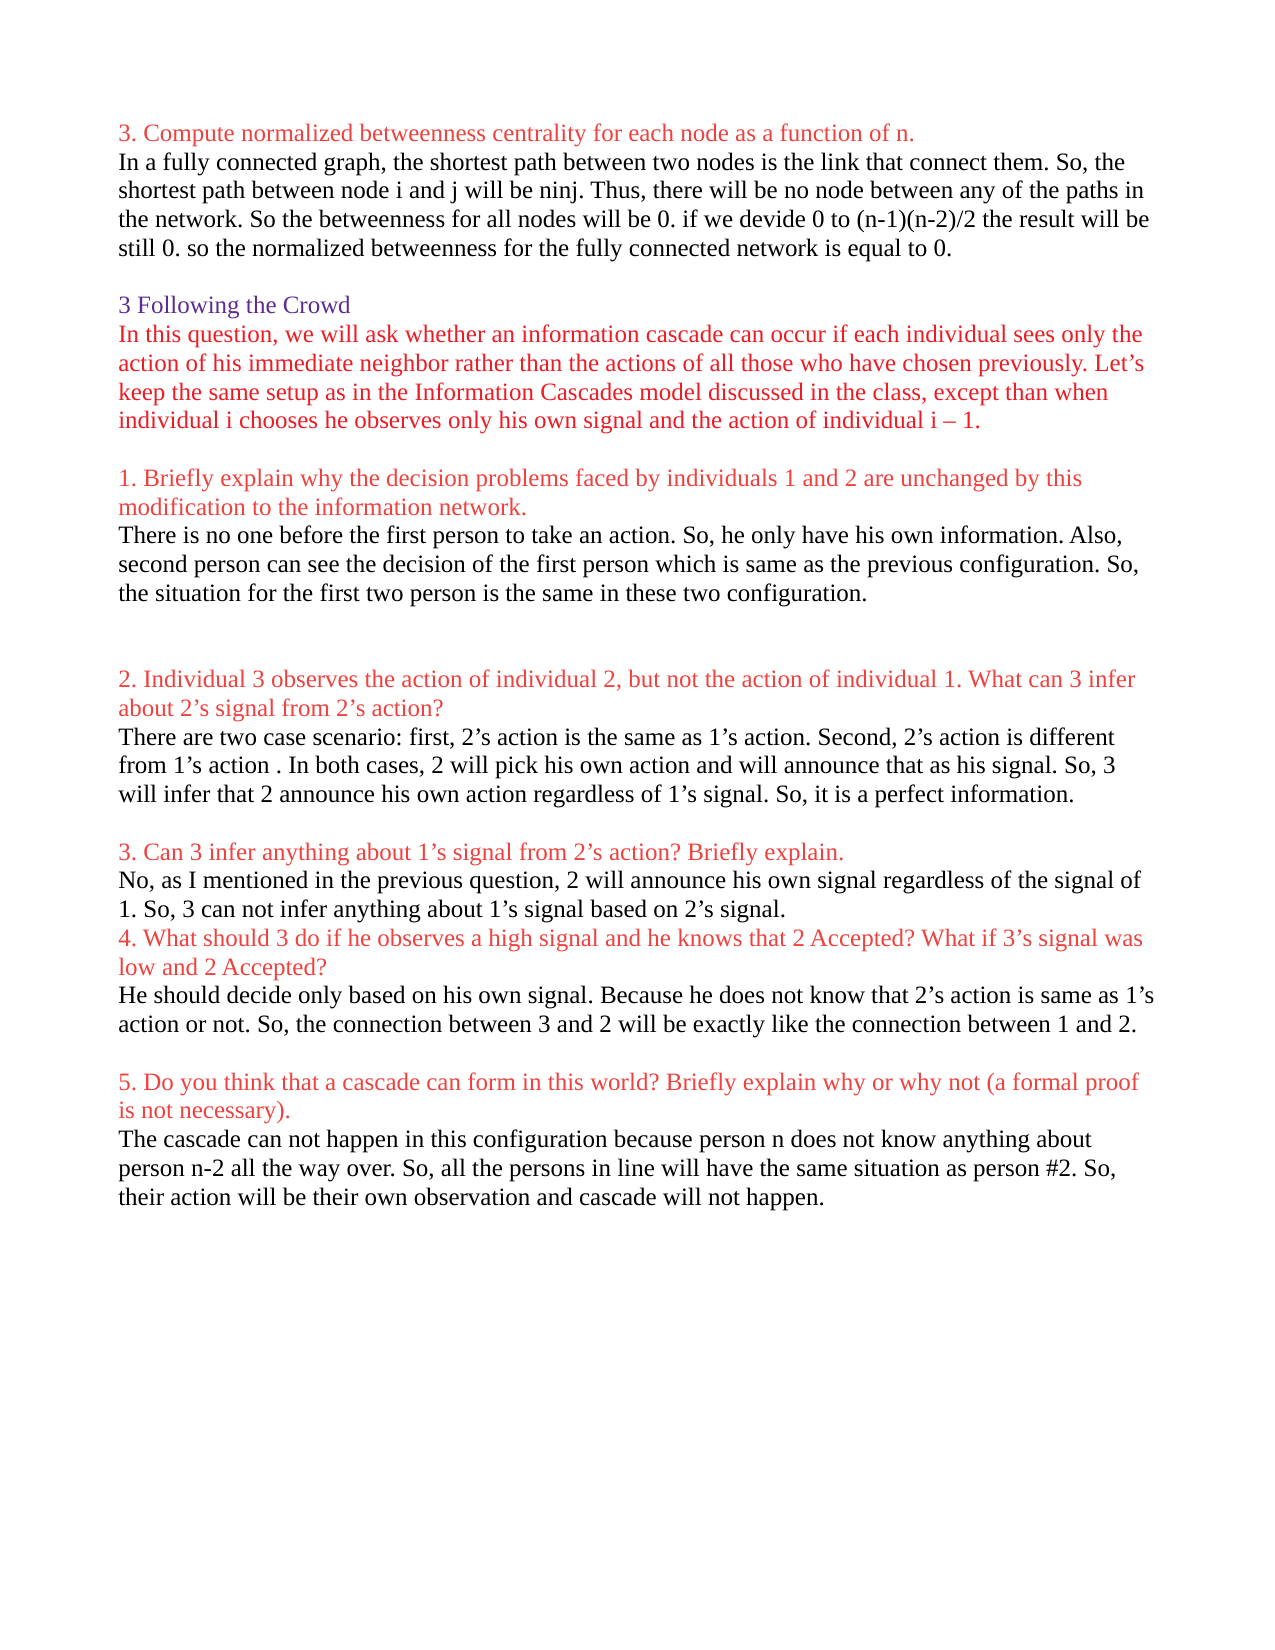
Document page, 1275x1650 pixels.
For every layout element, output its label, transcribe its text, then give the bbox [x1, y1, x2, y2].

text No, as I mentioned in the previous question, 2 will announce his own signal regardless of the signal of 1. So, 3 can not infer anything about 1’s signal based on 2’s signal. [118, 866, 1157, 923]
text 3. Can 3 infer anything about 1’s signal from 2’s action? Briefly explain. [118, 837, 1157, 866]
text 2. Individual 3 observes the action of individual 2, but not the action of individual 1. What can 3 infer about 2’s signal from 2’s action? [118, 664, 1157, 722]
text There are two case scenario: first, 2’s action is the same as 1’s action. Second, 2’s action is different from 1’s action . In both cases, 2 will pick his own action and will announce that as his signal. So, 3 will infer that 2 announce his own action regardless of 1’s signal. So, it is a perfect information. [118, 722, 1157, 808]
text He should decide only based on his own signal. Because he does not know that 2’s action is same as 1’s action or not. So, the connection between 3 and 2 will be exactly like the connection between 1 and 2. [118, 981, 1157, 1038]
text There is no one before the first person to take an action. So, he only have his own information. Also, second person can see the decision of the first person which is same as the previous configuration. So, the situation for the first two person is the same in these two configuration. [118, 521, 1157, 607]
text The cascade can not happen in this configuration because person n does not know anything about person n-2 all the way over. So, all the persons in line will have the same situation as person #2. So, their action will be their own observation and cascade will not happen. [118, 1124, 1157, 1211]
text In this question, we will ask whether an information cascade can occur if each individual sees only the action of his immediate neighbor rather than the actions of all those who have chosen previously. Let’s keep the same setup as in the Information Cascades model discussed in the class, except than when individual i chooses he observes only his own signal and the action of individual i – 1. [118, 319, 1157, 434]
text 3 Following the Crowd [118, 291, 1157, 319]
text 3. Compute normalized betweenness centrality for each node as a function of n. [118, 118, 1157, 147]
text 1. Briefly explain why the decision problems faced by individuals 1 and 2 are unchanged by this modification to the information network. [118, 463, 1157, 521]
text 4. What should 3 do if he observes a high signal and he knows that 2 Accepted? What if 3’s signal was low and 2 Accepted? [118, 923, 1157, 981]
text In a fully connected graph, the shortest path between two nodes is the link that connect them. So, the shortest path between node i and j will be ninj. Thus, there will be no node between any of the paths in the network. So the betweenness for all nodes will be 0. if we devide 0 to (n-1)(n-2)/2 the result will be still 0. so the normalized betweenness for the fully connected network is equal to 0. [118, 147, 1157, 262]
text 5. Do you think that a cascade can form in this world? Briefly explain why or why not (a formal proof is not necessary). [118, 1067, 1157, 1124]
